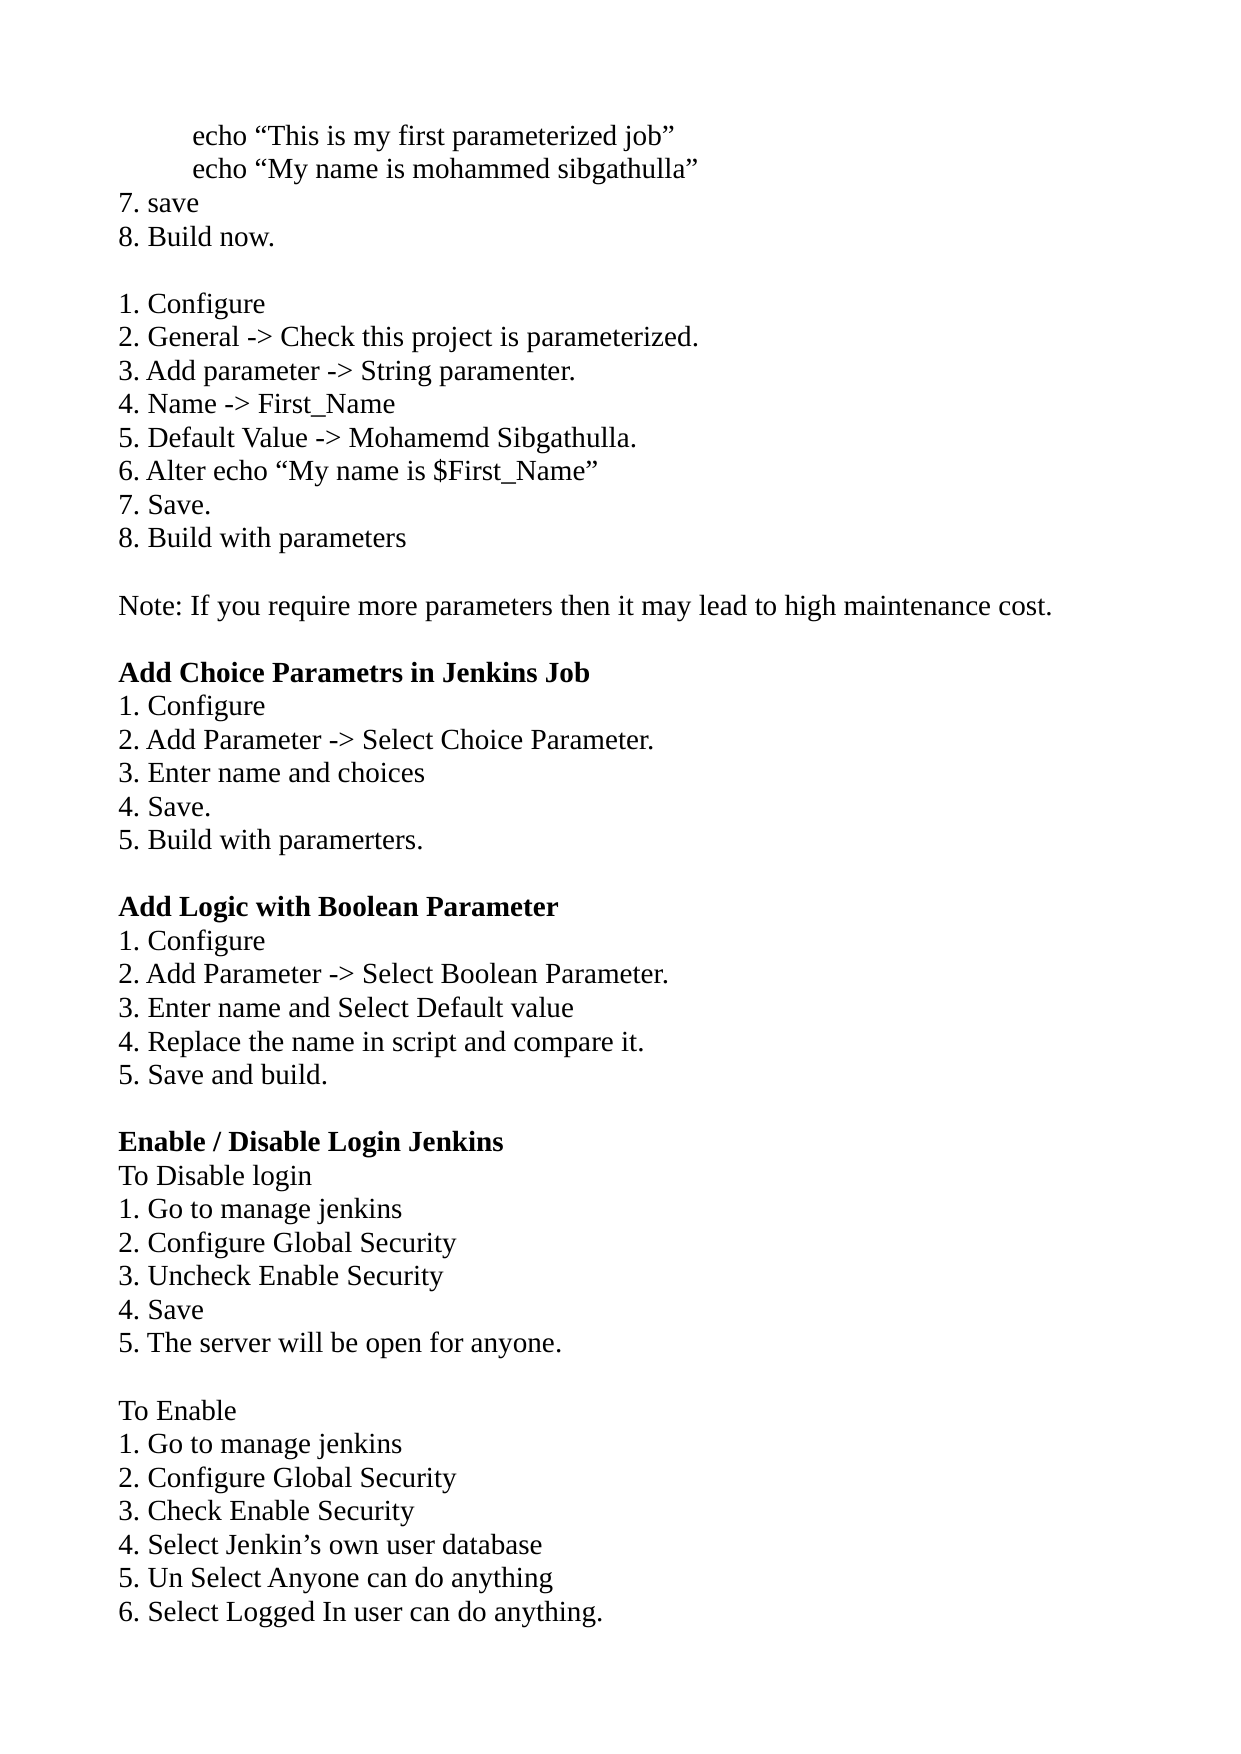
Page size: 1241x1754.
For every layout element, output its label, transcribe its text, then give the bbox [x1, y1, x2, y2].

text 8. Build now. [118, 219, 1122, 252]
text 4. Select Jenkin’s own user database [118, 1527, 1122, 1560]
text 2. Add Parameter -> Select Choice Parameter. [118, 722, 1122, 755]
text 4. Save. [118, 789, 1122, 822]
text 4. Replace the name in script and compare it. [118, 1024, 1122, 1057]
text 5. Un Select Anyone can do anything [118, 1560, 1122, 1594]
text 3. Enter name and Select Default value [118, 990, 1122, 1024]
text 2. Configure Global Security [118, 1225, 1122, 1258]
text To Disable login [118, 1158, 1122, 1191]
text 1. Configure [118, 286, 1122, 319]
text 5. Save and build. [118, 1057, 1122, 1091]
text Add Logic with Boolean Parameter [118, 889, 1122, 923]
text 8. Build with parameters [118, 521, 1122, 554]
text Note: If you require more parameters then it may lead to high maintenance cost. [118, 588, 1122, 621]
text 5. Build with paramerters. [118, 822, 1122, 856]
text Add Choice Parametrs in Jenkins Job [118, 655, 1122, 688]
text 2. Configure Global Security [118, 1460, 1122, 1493]
text 4. Name -> First_Name [118, 386, 1122, 420]
text 3. Add parameter -> String paramenter. [118, 353, 1122, 386]
text 1. Configure [118, 923, 1122, 957]
text 7. Save. [118, 487, 1122, 521]
text 1. Go to manage jenkins [118, 1426, 1122, 1460]
text 5. The server will be open for anyone. [118, 1326, 1122, 1359]
text 1. Configure [118, 688, 1122, 722]
text 5. Default Value -> Mohamemd Sibgathulla. [118, 420, 1122, 453]
text 6. Select Logged In user can do anything. [118, 1594, 1122, 1627]
text echo “My name is mohammed sibgathulla” [118, 152, 1122, 185]
text 6. Alter echo “My name is $First_Name” [118, 453, 1122, 487]
text 2. Add Parameter -> Select Boolean Parameter. [118, 957, 1122, 990]
text 3. Uncheck Enable Security [118, 1258, 1122, 1292]
text Enable / Disable Login Jenkins [118, 1124, 1122, 1158]
text 3. Enter name and choices [118, 755, 1122, 789]
text 1. Go to manage jenkins [118, 1191, 1122, 1225]
text 3. Check Enable Security [118, 1493, 1122, 1527]
text 2. General -> Check this project is parameterized. [118, 319, 1122, 353]
text echo “This is my first parameterized job” [118, 118, 1122, 152]
text 7. save [118, 185, 1122, 219]
text To Enable [118, 1393, 1122, 1426]
text 4. Save [118, 1292, 1122, 1326]
